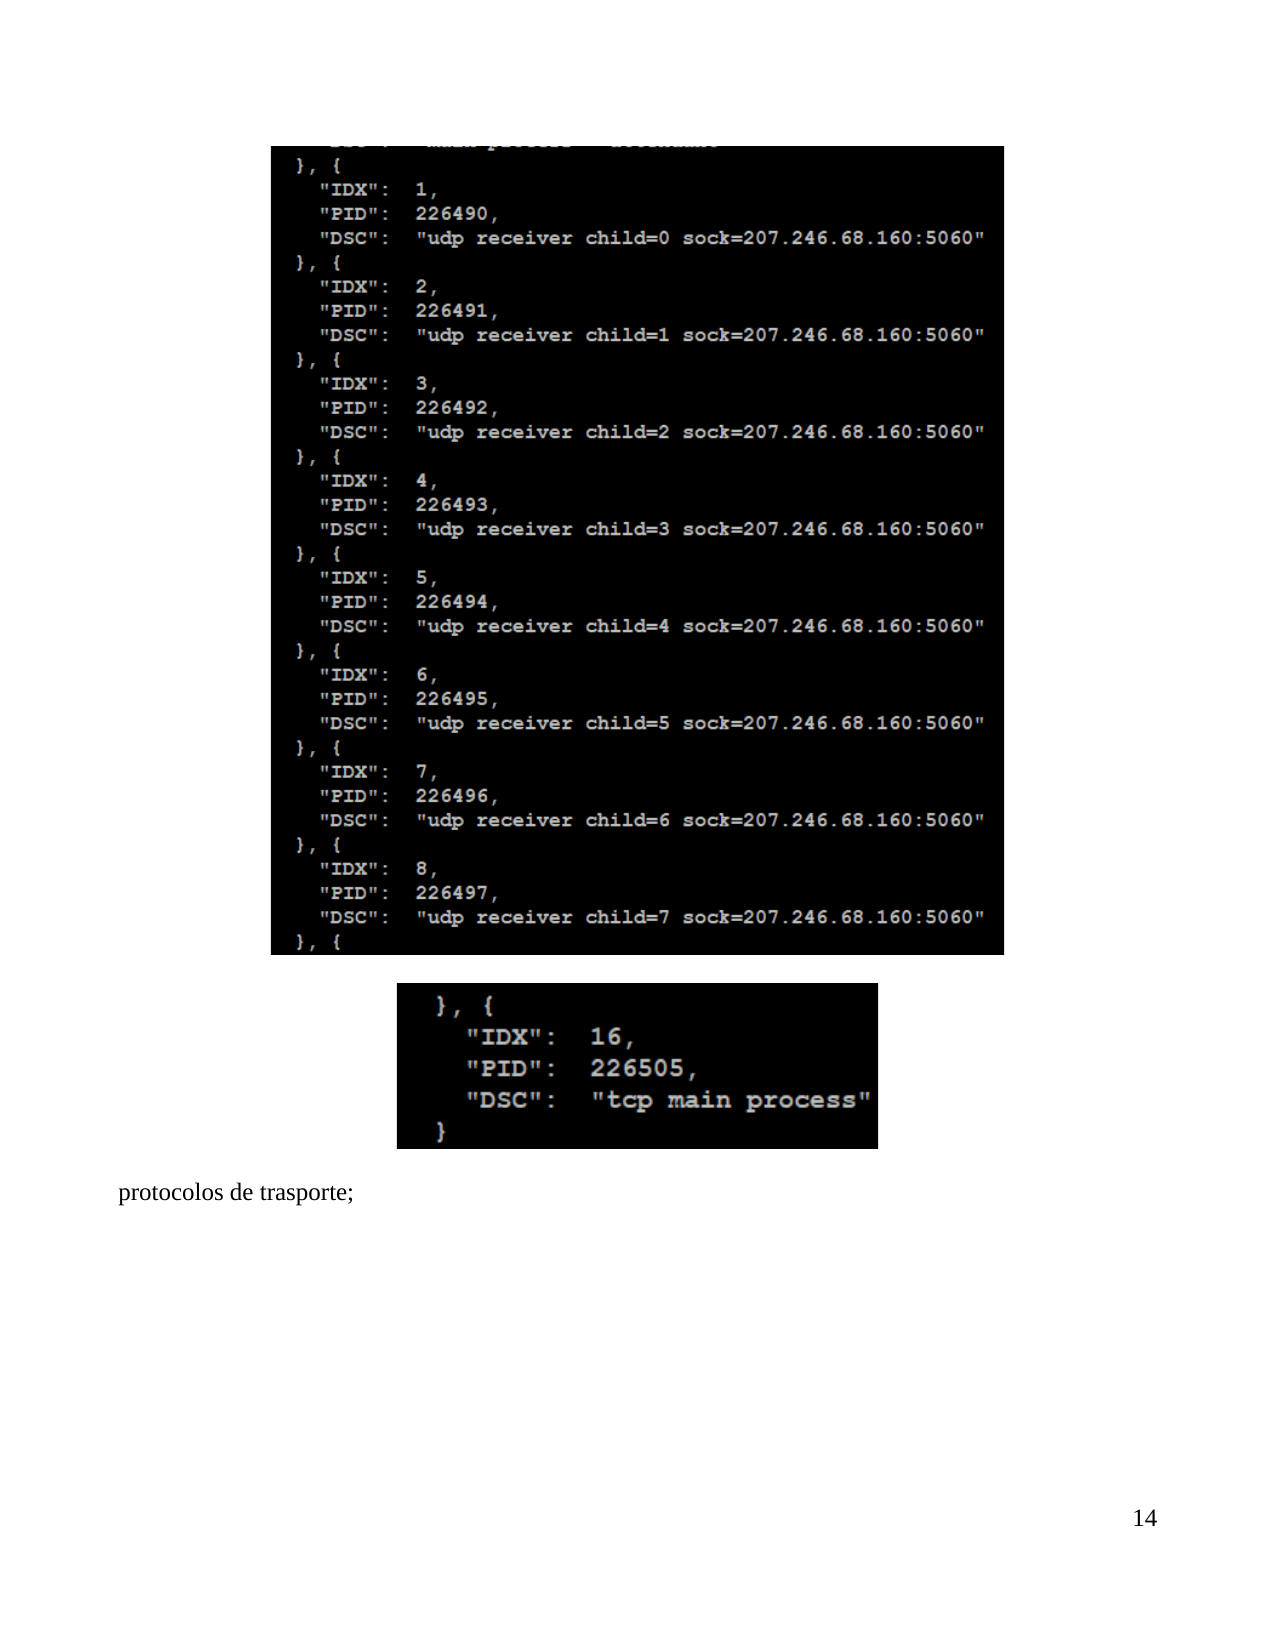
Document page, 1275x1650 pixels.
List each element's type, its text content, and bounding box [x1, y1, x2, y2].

picture [270, 146, 1005, 955]
picture [396, 983, 879, 1149]
text protocolos de trasporte; [118, 1177, 1157, 1206]
